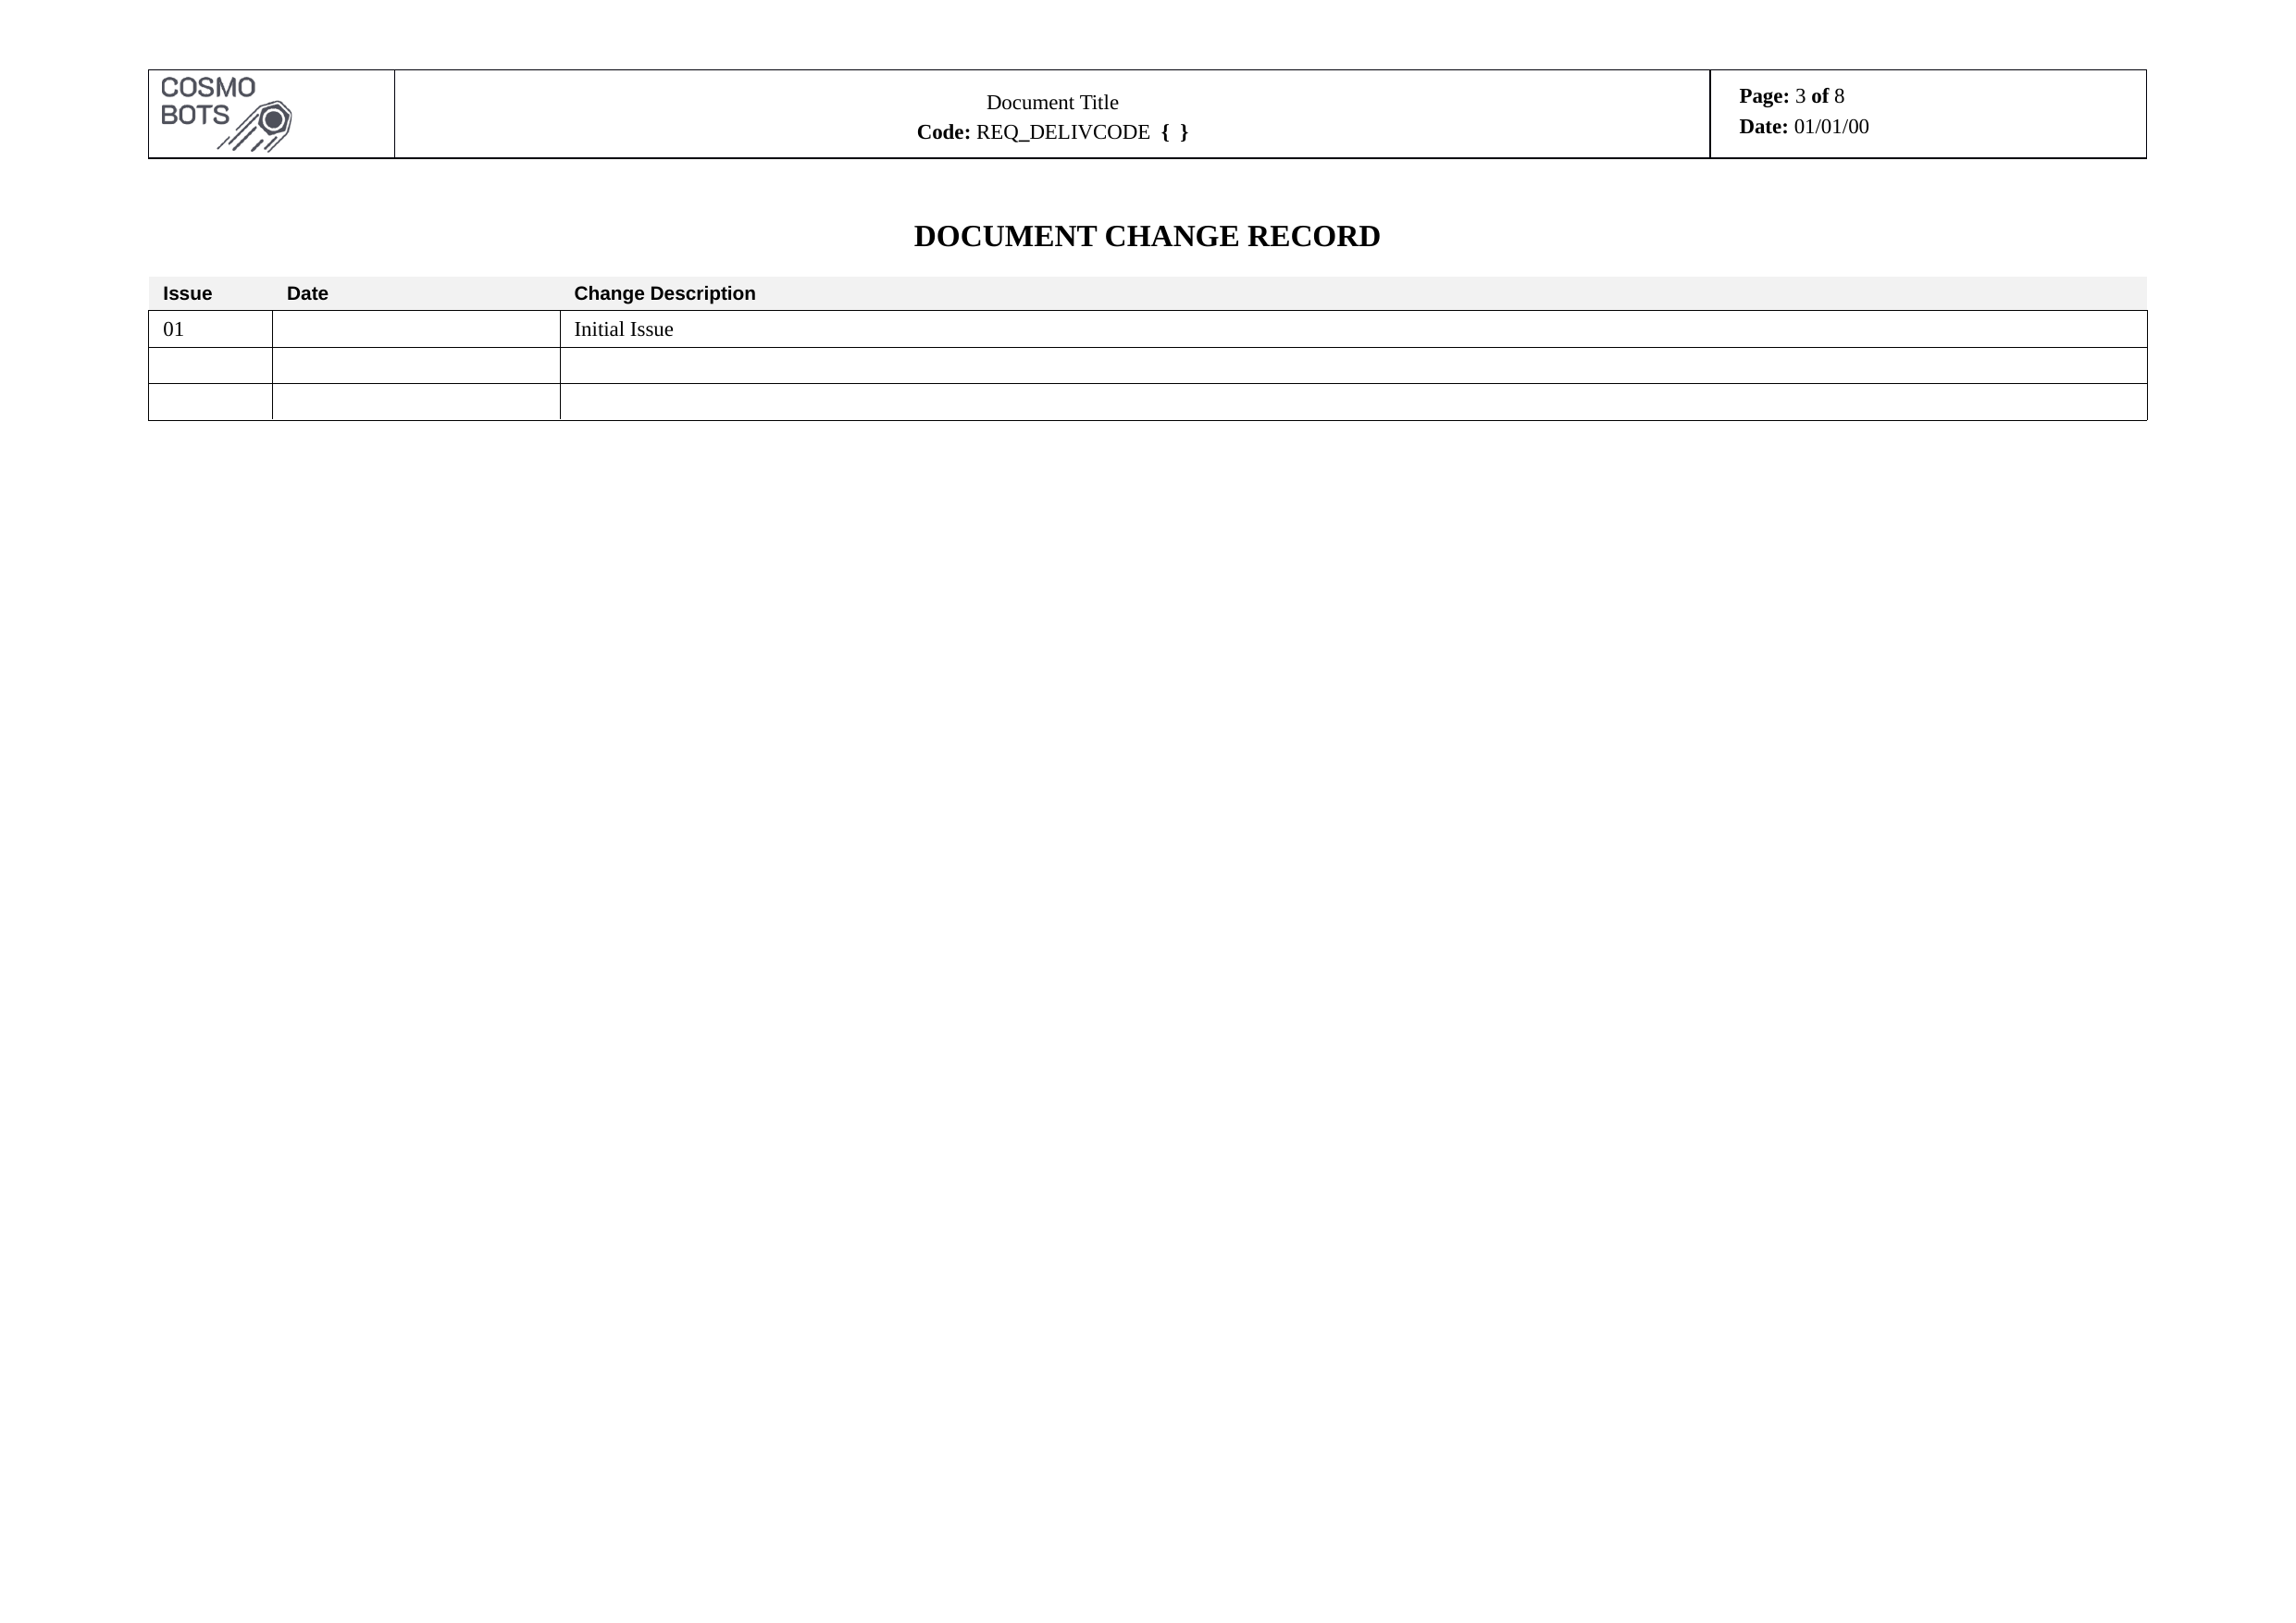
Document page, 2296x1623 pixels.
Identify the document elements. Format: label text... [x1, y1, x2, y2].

table_cell [149, 348, 272, 383]
picture [162, 77, 292, 153]
table_cell [149, 384, 272, 419]
table_cell [273, 384, 560, 419]
table_header Change Description [560, 277, 2147, 310]
table_cell Initial Issue [561, 311, 2147, 347]
table_header Issue [149, 277, 272, 310]
table_cell [273, 311, 560, 347]
table_header Date [272, 277, 560, 310]
table_cell 01 [149, 311, 272, 347]
table_cell [561, 348, 2147, 383]
table_cell [273, 348, 560, 383]
text DOCUMENT CHANGE RECORD [149, 218, 2147, 254]
table_cell [561, 384, 2147, 419]
